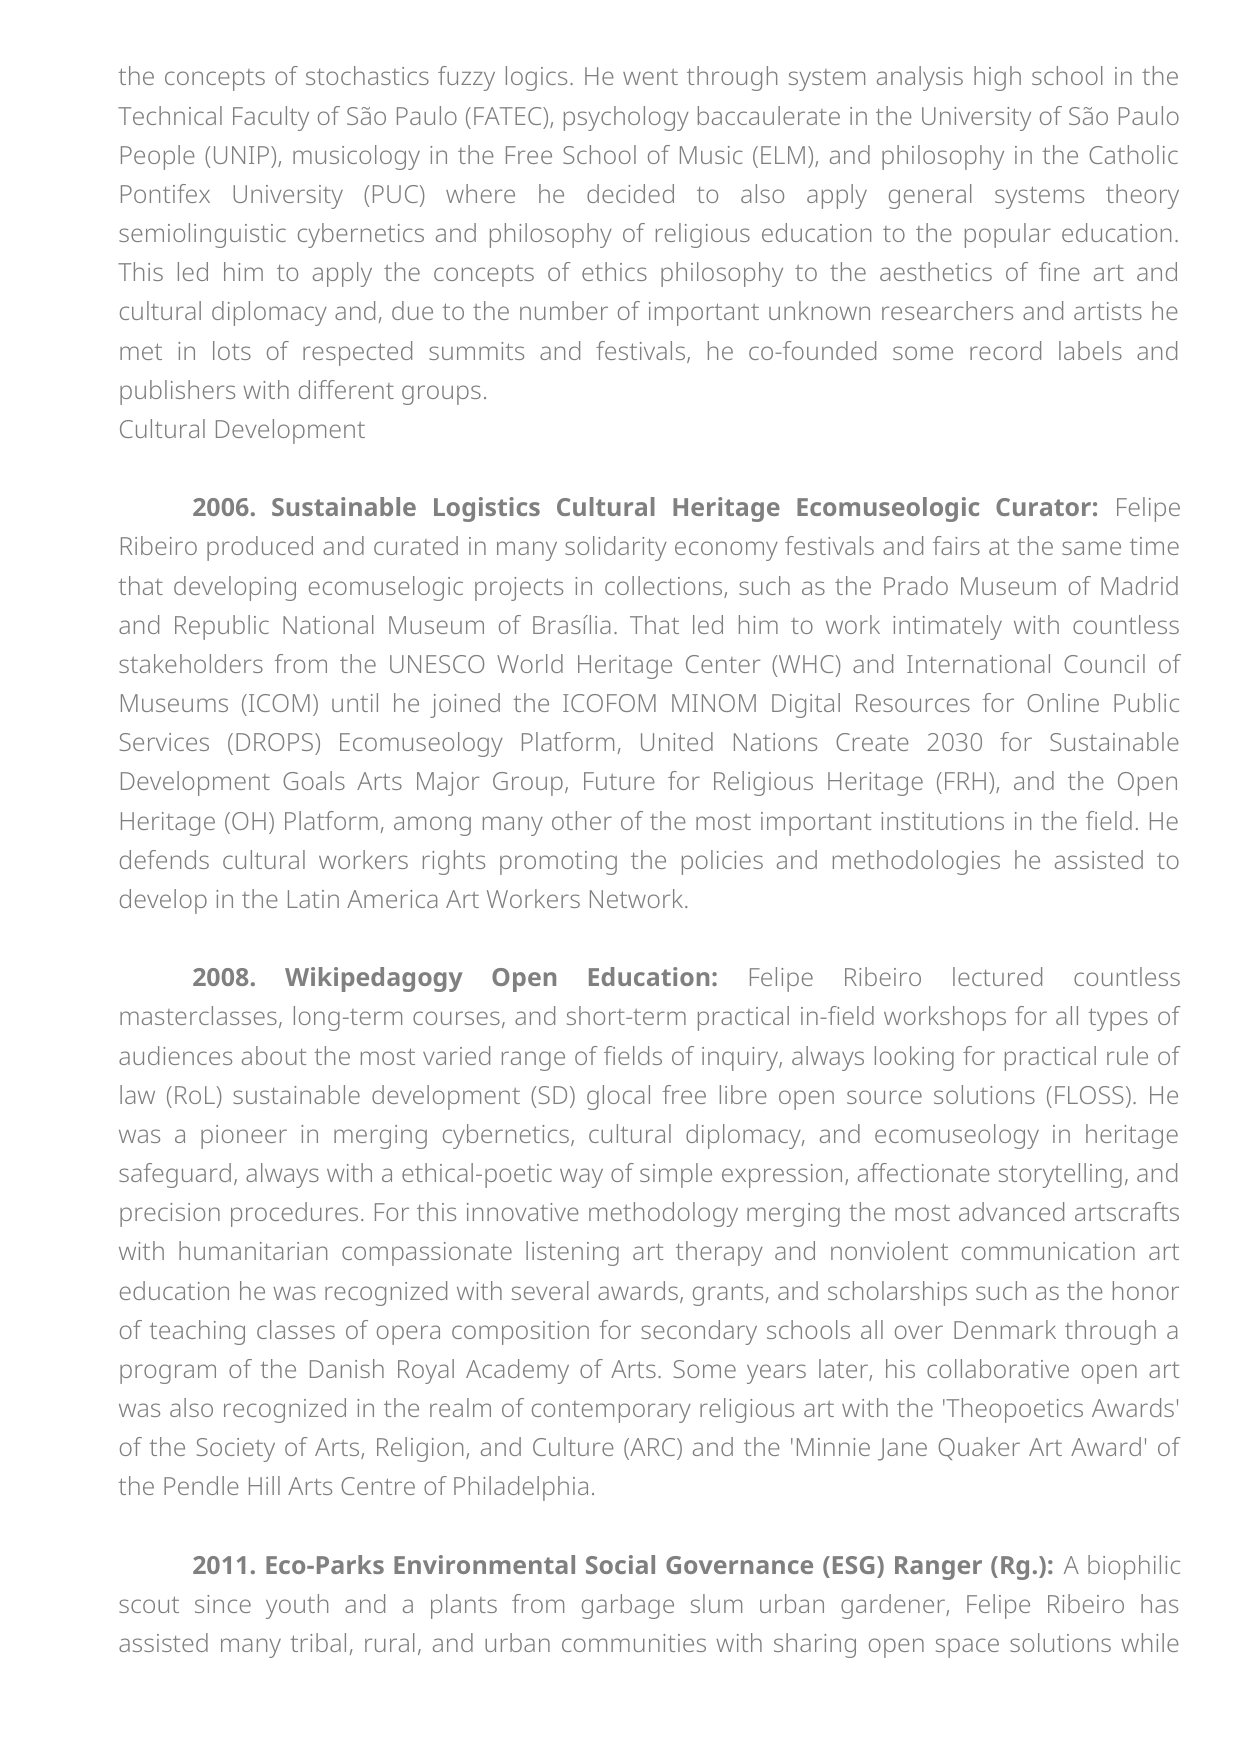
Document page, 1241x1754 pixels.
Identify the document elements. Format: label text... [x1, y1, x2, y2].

text the concepts of stochastics fuzzy logics. He went through system analysis high school in the Technical Faculty of São Paulo (FATEC), psychology baccaulerate in the University of São Paulo People (UNIP), musicology in the Free School of Music (ELM), and philosophy in the Catholic Pontifex University (PUC) where he decided to also apply general systems theory semiolinguistic cybernetics and philosophy of religious education to the popular education. This led him to apply the concepts of ethics philosophy to the aesthetics of fine art and cultural diplomacy and, due to the number of important unknown researchers and artists he met in lots of respected summits and festivals, he co-founded some record labels and publishers with different groups. [118, 59, 1181, 406]
text 2008. Wikipedagogy Open Education: Felipe Ribeiro lectured countless masterclasses, long-term courses, and short-term practical in-field workshops for all types of audiences about the most varied range of fields of inquiry, always looking for practical rule of law (RoL) sustainable development (SD) glocal free libre open source solutions (FLOSS). He was a pioneer in merging cybernetics, cultural diplomacy, and ecomuseology in heritage safeguard, always with a ethical-poetic way of simple expression, affectionate storytelling, and precision procedures. For this innovative methodology merging the most advanced artscrafts with humanitarian compassionate listening art therapy and nonviolent communication art education he was recognized with several awards, grants, and scholarships such as the honor of teaching classes of opera composition for secondary schools all over Denmark through a program of the Danish Royal Academy of Arts. Some years later, his collaborative open art was also recognized in the realm of contemporary religious art with the 'Theopoetics Awards' of the Society of Arts, Religion, and Culture (ARC) and the 'Minnie Jane Quaker Art Award' of the Pendle Hill Arts Centre of Philadelphia. [118, 921, 1181, 1503]
text 2011. Eco-Parks Environmental Social Governance (ESG) Ranger (Rg.): A biophilic scout since youth and a plants from garbage slum urban gardener, Felipe Ribeiro has assisted many tribal, rural, and urban communities with sharing open space solutions while [118, 1508, 1181, 1660]
text 2006. Sustainable Logistics Cultural Heritage Ecomuseologic Curator: Felipe Ribeiro produced and curated in many solidarity economy festivals and fairs at the same time that developing ecomuselogic projects in collections, such as the Prado Museum of Madrid and Republic National Museum of Brasília. That led him to work intimately with countless stakeholders from the UNESCO World Heritage Center (WHC) and International Council of Museums (ICOM) until he joined the ICOFOM MINOM Digital Resources for Online Public Services (DROPS) Ecomuseology Platform, United Nations Create 2030 for Sustainable Development Goals Arts Major Group, Future for Religious Heritage (FRH), and the Open Heritage (OH) Platform, among many other of the most important institutions in the field. He defends cultural workers rights promoting the policies and methodologies he assisted to develop in the Latin America Art Workers Network. [118, 451, 1181, 916]
text Cultural Development [118, 412, 1181, 446]
